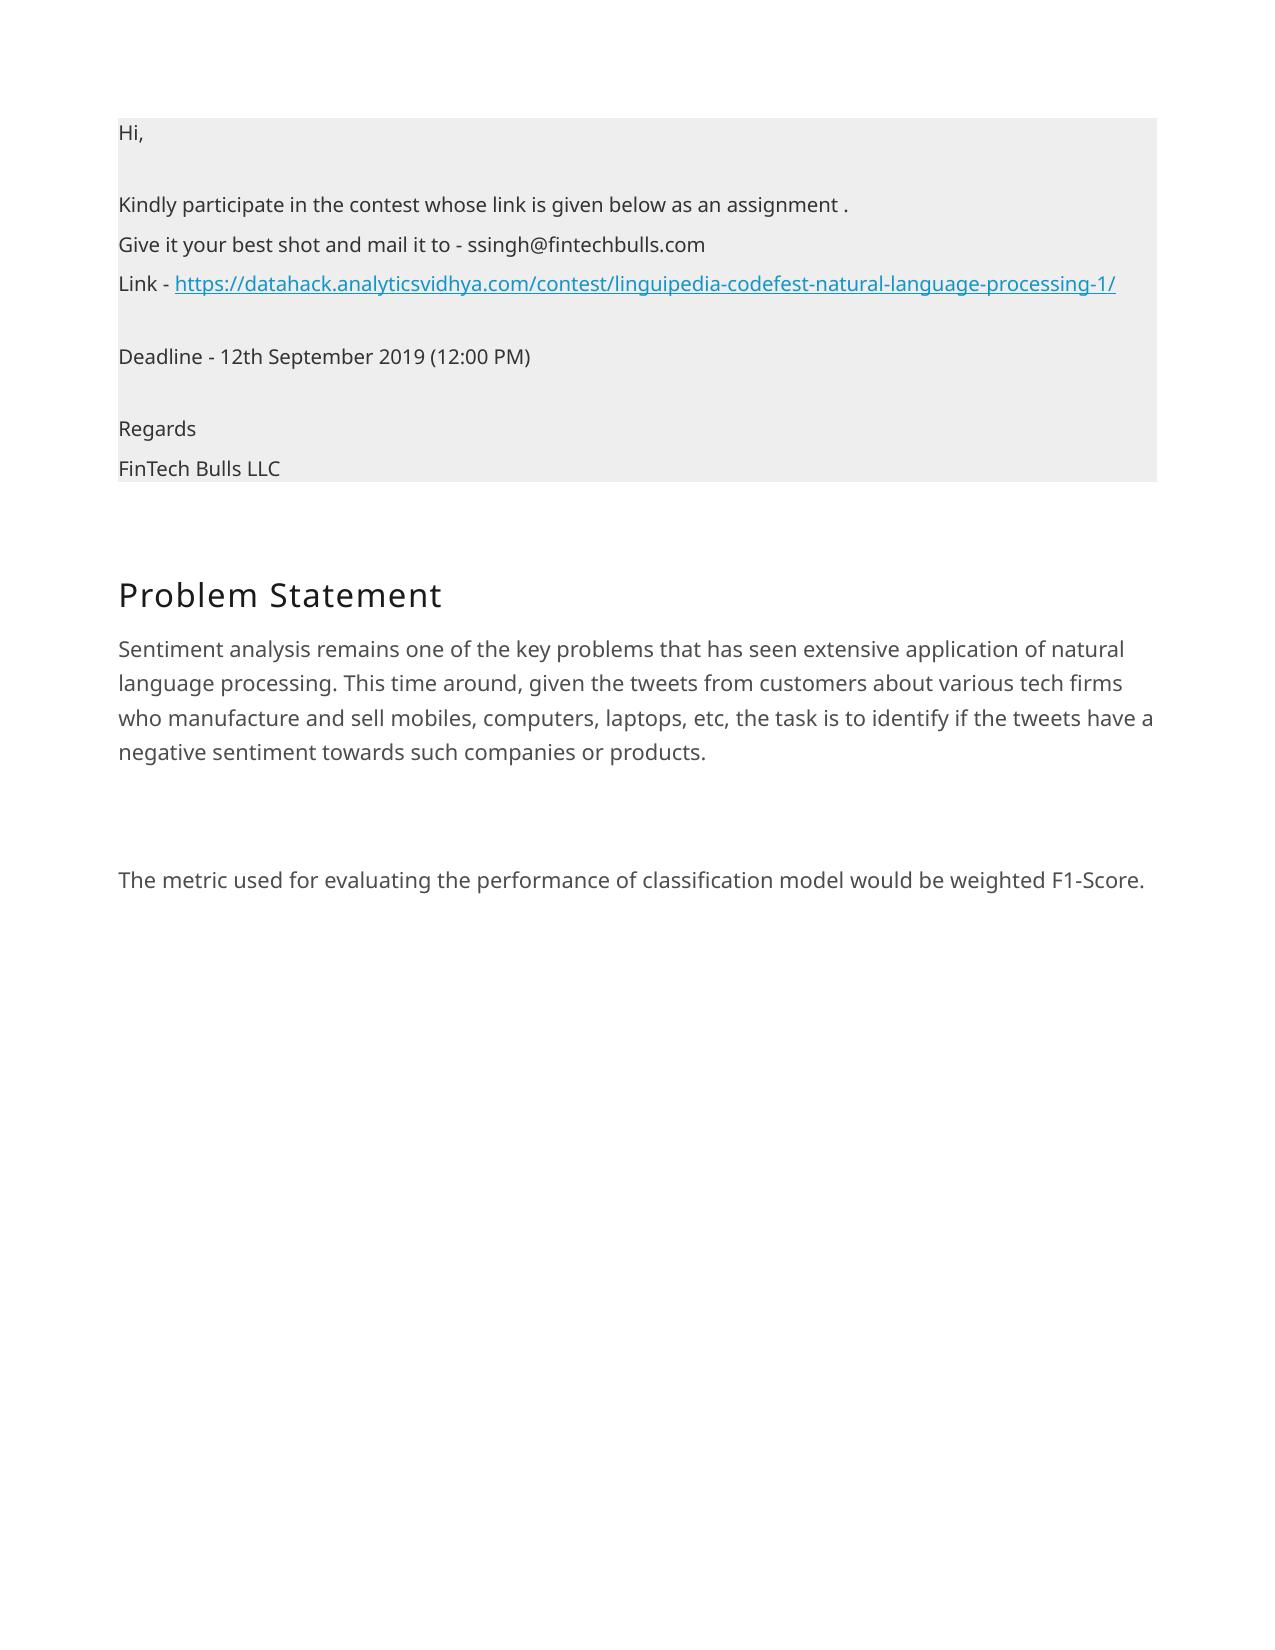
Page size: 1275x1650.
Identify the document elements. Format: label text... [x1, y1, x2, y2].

text Hi, [118, 118, 1157, 146]
text Link - https://datahack.analyticsvidhya.com/contest/linguipedia-codefest-natural-language-processing-1/ [118, 269, 1157, 297]
text Sentiment analysis remains one of the key problems that has seen extensive application of natural language processing. This time around, given the tweets from customers about various tech firms who manufacture and sell mobiles, computers, laptops, etc, the task is to identify if the tweets have a negative sentiment towards such companies or products. [118, 629, 1157, 767]
text Regards [118, 415, 1157, 443]
text Deadline - 12th September 2019 (12:00 PM) [118, 342, 1157, 370]
text Kindly participate in the contest whose link is given below as an assignment . [118, 191, 1157, 219]
subtitle Problem Statement [118, 572, 1157, 617]
text FinTech Bulls LLC [118, 454, 1157, 482]
text The metric used for evaluating the performance of classification model would be weighted F1-Score. [118, 865, 1157, 894]
text Give it your best shot and mail it to - ssingh@fintechbulls.com [118, 230, 1157, 258]
